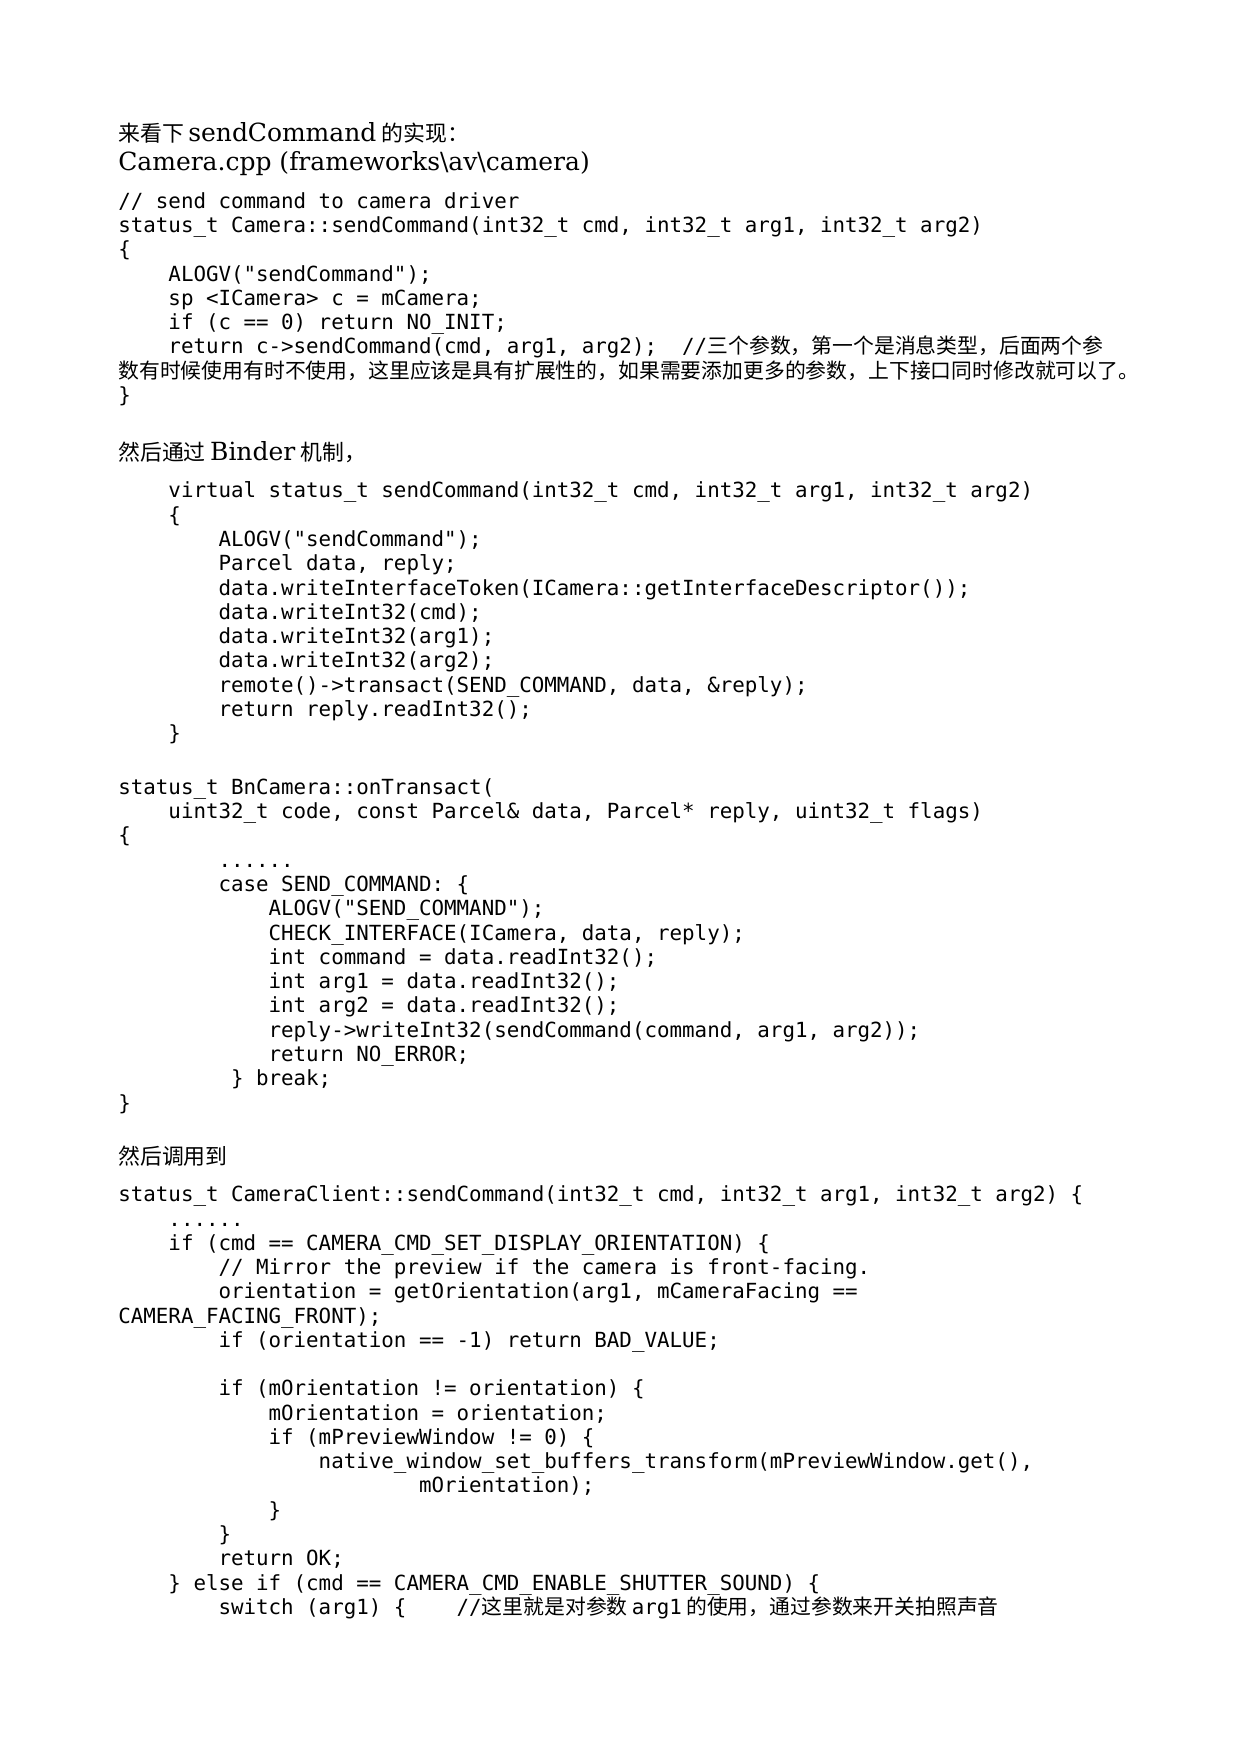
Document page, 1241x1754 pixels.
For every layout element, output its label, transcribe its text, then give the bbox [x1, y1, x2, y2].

text data.writeInt32(cmd); [118, 600, 1122, 624]
text status_t BnCamera::onTransact( [118, 775, 1122, 799]
text } [118, 383, 1122, 407]
text orientation = getOrientation(arg1, mCameraFacing == CAMERA_FACING_FRONT); [118, 1279, 1122, 1328]
text if (mOrientation != orientation) { [118, 1376, 1122, 1401]
text status_t Camera::sendCommand(int32_t cmd, int32_t arg1, int32_t arg2) [118, 213, 1122, 237]
text status_t CameraClient::sendCommand(int32_t cmd, int32_t arg1, int32_t arg2) { [118, 1182, 1122, 1207]
text 然后通过Binder机制， [118, 437, 1122, 466]
text { [118, 503, 1122, 527]
text ALOGV("SEND_COMMAND"); [118, 896, 1122, 921]
text if (mPreviewWindow != 0) { [118, 1425, 1122, 1449]
text reply->writeInt32(sendCommand(command, arg1, arg2)); [118, 1018, 1122, 1042]
text remote()->transact(SEND_COMMAND, data, &reply); [118, 673, 1122, 697]
text return reply.readInt32(); [118, 697, 1122, 721]
text 然后调用到 [118, 1144, 1122, 1170]
text native_window_set_buffers_transform(mPreviewWindow.get(), [118, 1449, 1122, 1473]
text { [118, 237, 1122, 262]
text sp <ICamera> c = mCamera; [118, 286, 1122, 310]
text } else if (cmd == CAMERA_CMD_ENABLE_SHUTTER_SOUND) { [118, 1571, 1122, 1595]
text 来看下sendCommand的实现： Camera.cpp (frameworks\av\camera) [118, 118, 1122, 176]
text } [118, 721, 1122, 746]
text ALOGV("sendCommand"); [118, 527, 1122, 551]
text int arg2 = data.readInt32(); [118, 993, 1122, 1018]
text { [118, 823, 1122, 848]
text if (cmd == CAMERA_CMD_SET_DISPLAY_ORIENTATION) { [118, 1231, 1122, 1255]
text return c->sendCommand(cmd, arg1, arg2); //三个参数，第一个是消息类型，后面两个参数有时候使用有时不使用，这里应该是具有扩展性的，如果需要添加更多的参数，上下接口同时修改就可以了。 [118, 334, 1122, 383]
text ALOGV("sendCommand"); [118, 262, 1122, 286]
text virtual status_t sendCommand(int32_t cmd, int32_t arg1, int32_t arg2) [118, 478, 1122, 503]
text return OK; [118, 1546, 1122, 1571]
text // send command to camera driver [118, 189, 1122, 213]
text int command = data.readInt32(); [118, 945, 1122, 969]
text mOrientation); [118, 1473, 1122, 1498]
text return NO_ERROR; [118, 1042, 1122, 1066]
text switch (arg1) { //这里就是对参数arg1的使用，通过参数来开关拍照声音 [118, 1595, 1122, 1619]
text uint32_t code, const Parcel& data, Parcel* reply, uint32_t flags) [118, 799, 1122, 823]
text CHECK_INTERFACE(ICamera, data, reply); [118, 921, 1122, 945]
text data.writeInterfaceToken(ICamera::getInterfaceDescriptor()); [118, 576, 1122, 600]
text } [118, 1522, 1122, 1546]
text } [118, 1091, 1122, 1115]
text mOrientation = orientation; [118, 1401, 1122, 1425]
text Parcel data, reply; [118, 551, 1122, 576]
text if (c == 0) return NO_INIT; [118, 310, 1122, 334]
text data.writeInt32(arg2); [118, 648, 1122, 673]
text ...... [118, 848, 1122, 872]
text // Mirror the preview if the camera is front-facing. [118, 1255, 1122, 1279]
text } break; [118, 1066, 1122, 1091]
text data.writeInt32(arg1); [118, 624, 1122, 648]
text case SEND_COMMAND: { [118, 872, 1122, 896]
text ...... [118, 1207, 1122, 1231]
text if (orientation == -1) return BAD_VALUE; [118, 1328, 1122, 1352]
text int arg1 = data.readInt32(); [118, 969, 1122, 993]
text } [118, 1498, 1122, 1522]
